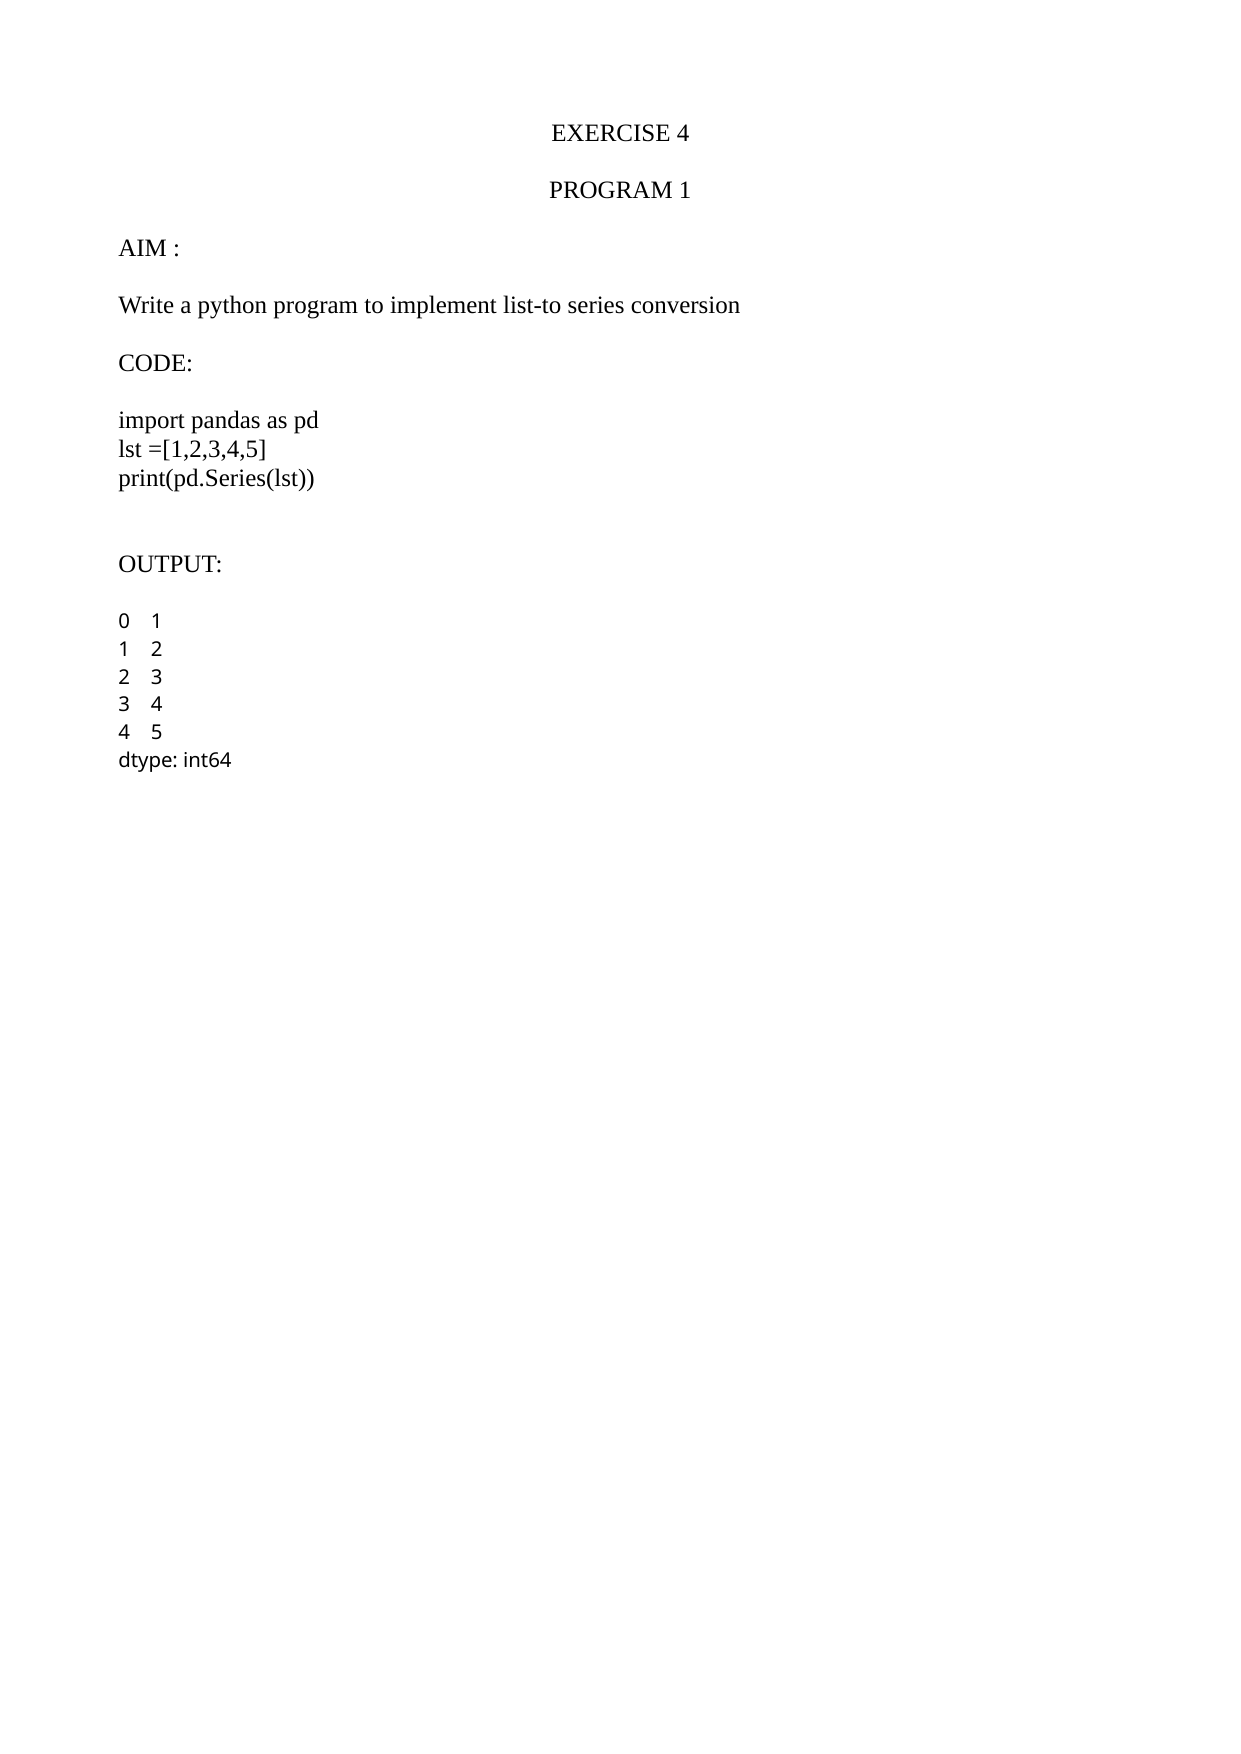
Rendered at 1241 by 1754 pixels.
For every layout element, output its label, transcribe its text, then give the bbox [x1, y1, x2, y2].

text lst =[1,2,3,4,5] [118, 434, 1122, 463]
text AIM : [118, 233, 1122, 262]
text 1 2 [118, 634, 1122, 662]
text print(pd.Series(lst)) [118, 463, 1122, 492]
text dtype: int64 [118, 745, 1122, 773]
text 2 3 [118, 662, 1122, 690]
text import pandas as pd [118, 406, 1122, 434]
text EXERCISE 4 [118, 118, 1122, 147]
text CODE: [118, 348, 1122, 377]
text 3 4 [118, 690, 1122, 718]
text OUTPUT: [118, 549, 1122, 578]
text 4 5 [118, 718, 1122, 745]
text Write a python program to implement list-to series conversion [118, 291, 1122, 319]
text PROGRAM 1 [118, 176, 1122, 204]
text 0 1 [118, 607, 1122, 634]
